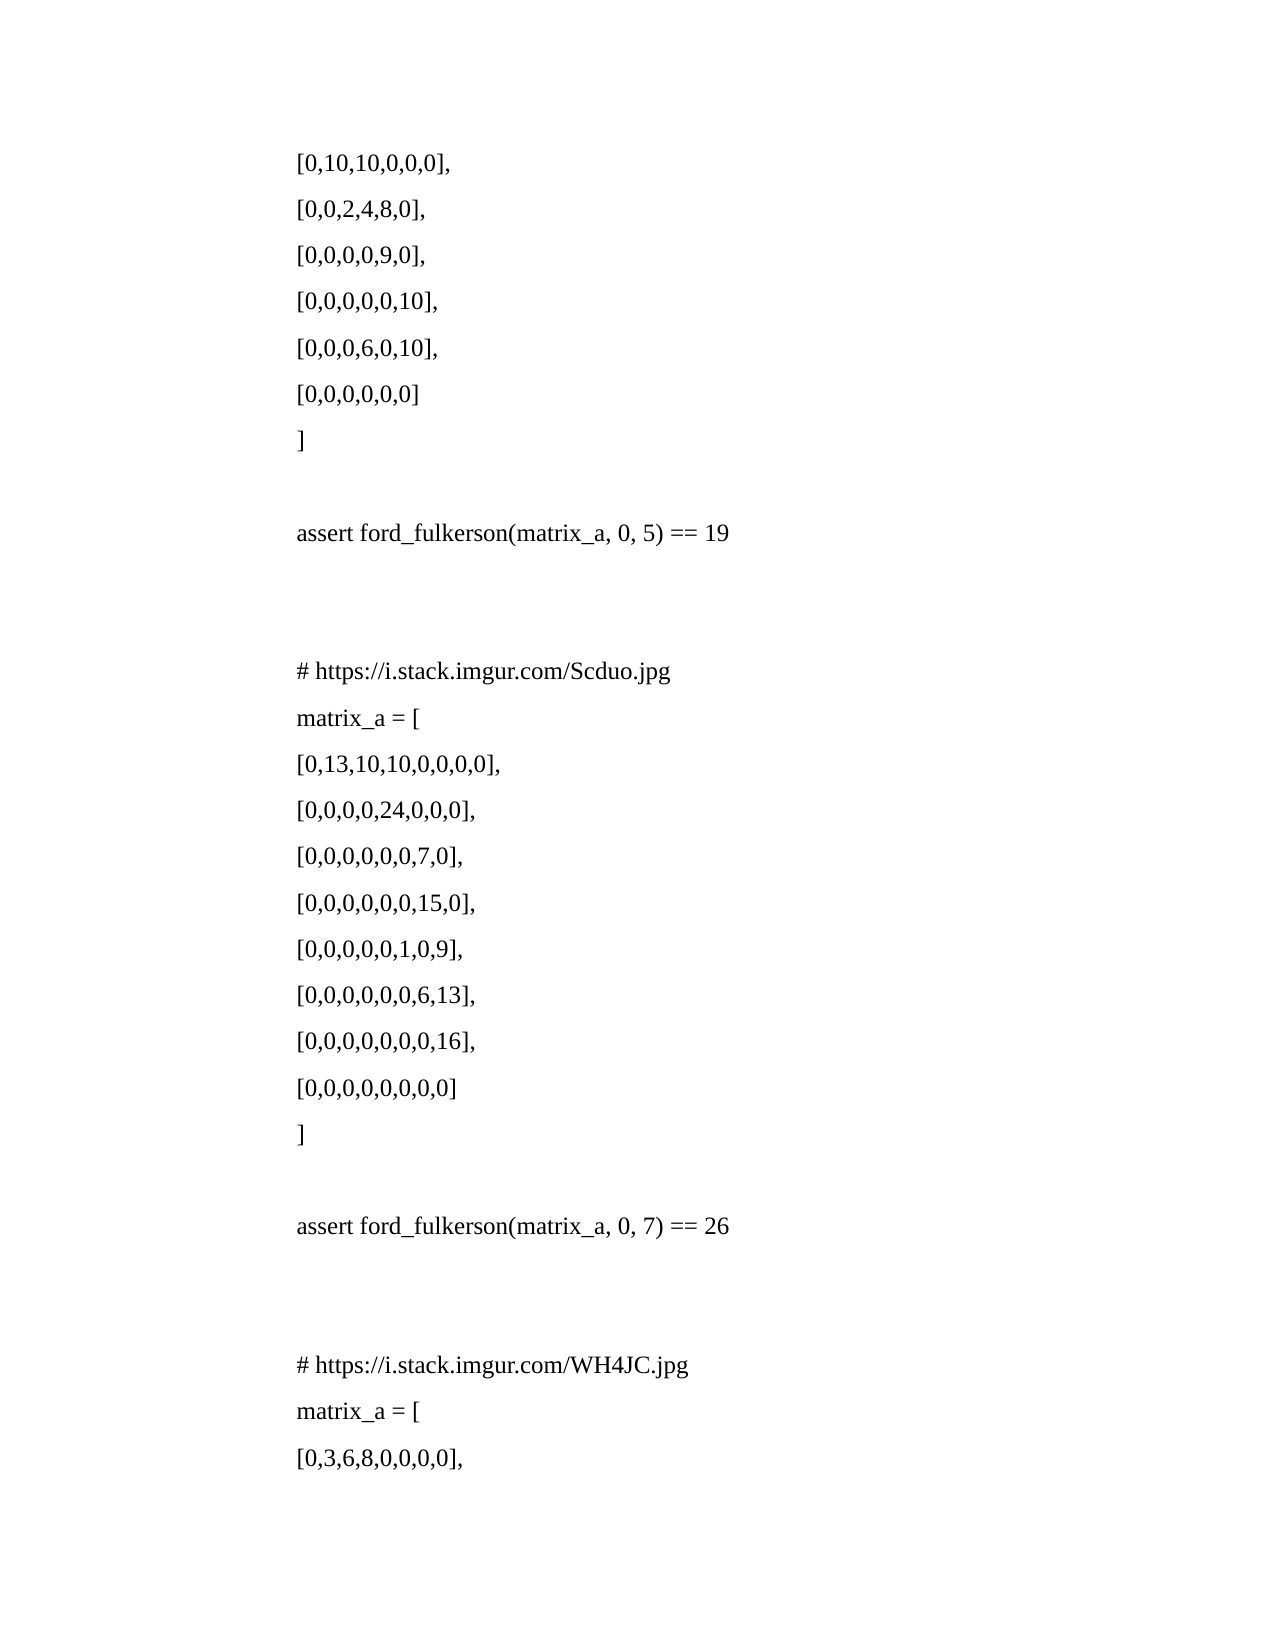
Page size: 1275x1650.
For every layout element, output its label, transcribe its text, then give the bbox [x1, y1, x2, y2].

list [0,10,10,0,0,0], [223, 148, 1127, 176]
list [0,0,0,0,0,0,6,13], [223, 980, 1127, 1009]
list [0,0,0,0,24,0,0,0], [223, 795, 1127, 824]
list ] [223, 425, 1127, 454]
list [0,3,6,8,0,0,0,0], [223, 1443, 1127, 1471]
list [0,0,2,4,8,0], [223, 194, 1127, 223]
list [0,0,0,0,0,10], [223, 286, 1127, 315]
list [0,0,0,0,9,0], [223, 240, 1127, 269]
list [0,0,0,0,0,0,0,16], [223, 1026, 1127, 1055]
list [0,0,0,0,0,0,15,0], [223, 888, 1127, 916]
list matrix_a = [ [223, 1396, 1127, 1425]
list [0,0,0,6,0,10], [223, 333, 1127, 361]
list # https://i.stack.imgur.com/WH4JC.jpg [223, 1350, 1127, 1379]
list [0,0,0,0,0,0,7,0], [223, 841, 1127, 870]
list [0,0,0,0,0,0] [223, 379, 1127, 408]
list assert ford_fulkerson(matrix_a, 0, 7) == 26 [223, 1211, 1127, 1240]
list [0,0,0,0,0,1,0,9], [223, 934, 1127, 963]
list assert ford_fulkerson(matrix_a, 0, 5) == 19 [223, 518, 1127, 546]
list [0,0,0,0,0,0,0,0] [223, 1073, 1127, 1101]
list [0,13,10,10,0,0,0,0], [223, 749, 1127, 778]
list # https://i.stack.imgur.com/Scduo.jpg [223, 656, 1127, 685]
list matrix_a = [ [223, 703, 1127, 731]
list ] [223, 1119, 1127, 1148]
